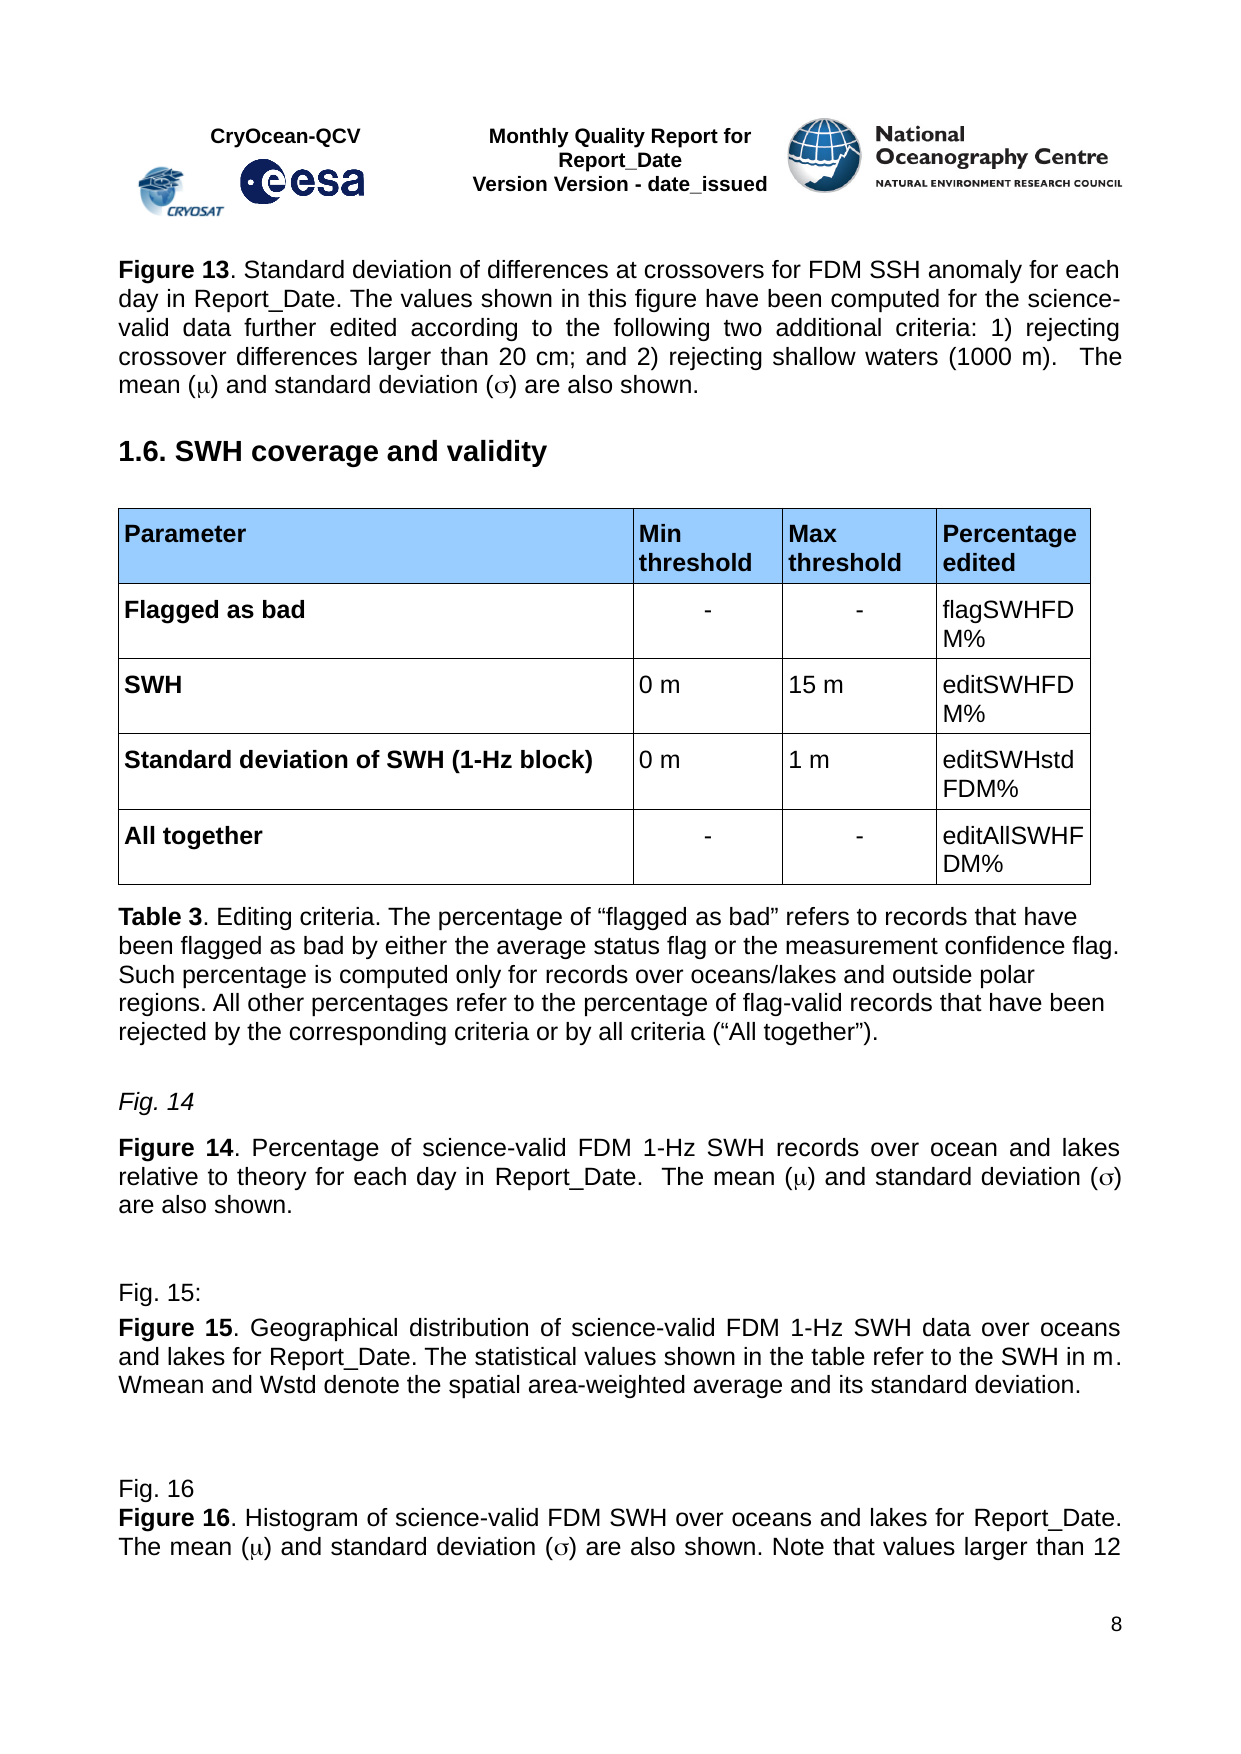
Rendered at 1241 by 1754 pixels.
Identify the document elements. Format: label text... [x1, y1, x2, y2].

table_cell flagSWHFDM% [937, 584, 1090, 658]
text 1.6. SWH coverage and validity [118, 434, 1122, 467]
text Figure 13. Standard deviation of differences at crossovers for FDM SSH anomaly for each day in Report_Date. The values shown in this figure have been computed for the science-valid data further edited according to the following two additional criteria: 1) rejecting crossover differences larger than 20 cm; and 2) rejecting shallow waters (1000 m). The mean (μ) and standard deviation (σ) are also shown. [118, 255, 1122, 399]
table_cell SWH [119, 659, 633, 733]
table_cell 0 m [634, 659, 782, 733]
table_cell editSWHstdFDM% [937, 734, 1090, 809]
table_cell editSWHFDM% [937, 659, 1090, 733]
table_cell - [783, 584, 936, 658]
table_cell editAllSWHFDM% [937, 810, 1090, 884]
text Figure 14. Percentage of science-valid FDM 1-Hz SWH records over ocean and lakes relative to theory for each day in Report_Date. The mean (μ) and standard deviation (σ) are also shown. [118, 1133, 1122, 1219]
picture [118, 159, 364, 224]
table_cell 1 m [783, 734, 936, 809]
picture [787, 118, 1123, 193]
table_cell Flagged as bad [119, 584, 633, 658]
table_header Min threshold [634, 509, 782, 583]
table_cell - [634, 810, 782, 884]
table_cell Standard deviation of SWH (1-Hz block) [119, 734, 633, 809]
text Table 3. Editing criteria. The percentage of “flagged as bad” refers to records that have been flagged as bad by either the average status flag or the measurement confidence flag. Such percentage is computed only for records over oceans/lakes and outside polar regions. All other percentages refer to the percentage of flag-valid records that have been rejected by the corresponding criteria or by all criteria (“All together”). [118, 902, 1122, 1046]
text Figure 16. Histogram of science-valid FDM SWH over oceans and lakes for Report_Date. The mean (μ) and standard deviation (σ) are also shown. Note that values larger than 12 [118, 1503, 1122, 1561]
text Fig. 16 [118, 1474, 1122, 1503]
table_cell - [634, 584, 782, 658]
text Fig. 15: [118, 1278, 1122, 1307]
table_header Percentage edited [937, 509, 1090, 583]
table_cell 0 m [634, 734, 782, 809]
table_cell All together [119, 810, 633, 884]
table_cell 15 m [783, 659, 936, 733]
text Fig. 14 [118, 1086, 1122, 1115]
table_cell - [783, 810, 936, 884]
table_header Max threshold [783, 509, 936, 583]
table_header Parameter [119, 509, 633, 583]
text Figure 15. Geographical distribution of science-valid FDM 1-Hz SWH data over oceans and lakes for Report_Date. The statistical values shown in the table refer to the SWH in m. Wmean and Wstd denote the spatial area-weighted average and its standard deviation. [118, 1313, 1122, 1399]
